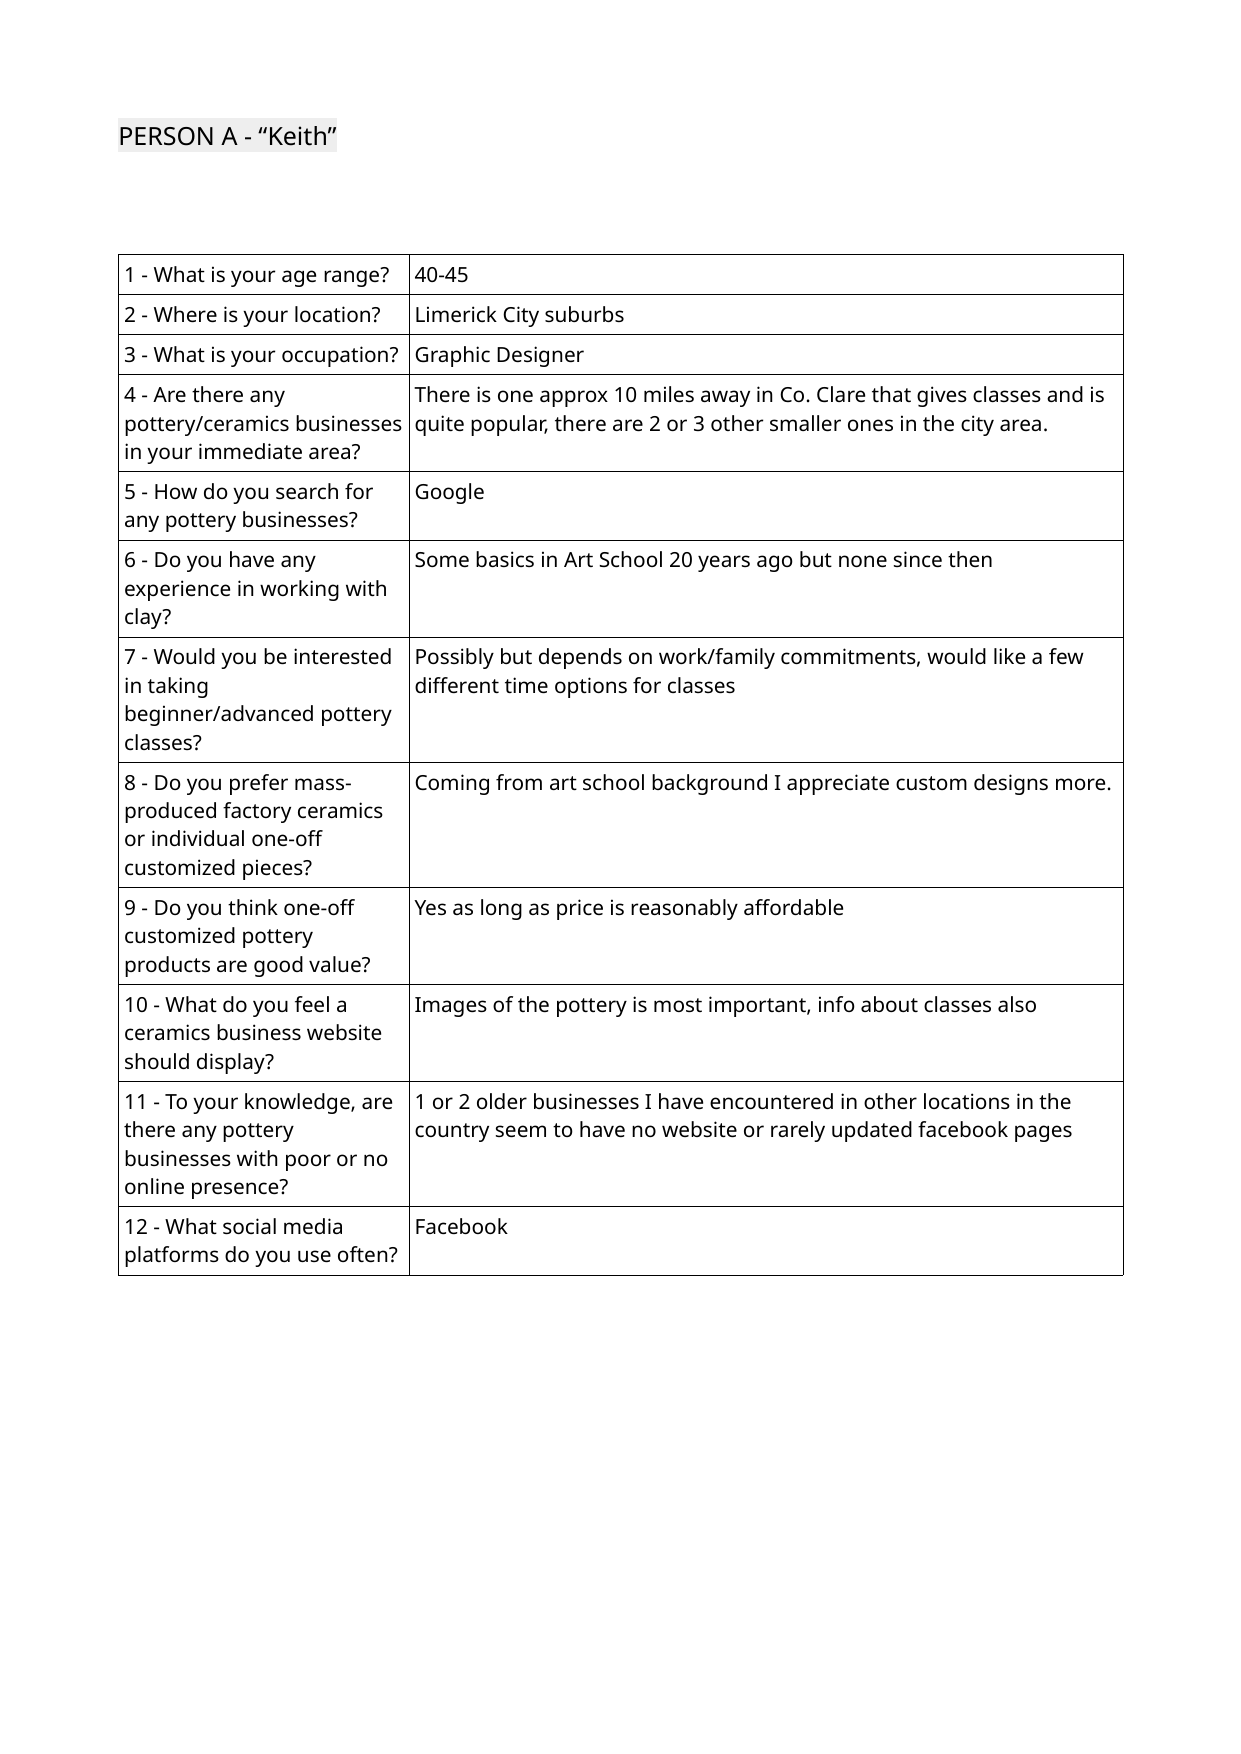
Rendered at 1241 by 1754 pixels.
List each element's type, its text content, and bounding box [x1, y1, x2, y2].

table_cell Some basics in Art School 20 years ago but none since then [410, 541, 1123, 637]
table_cell Possibly but depends on work/family commitments, would like a few different time options for classes [410, 638, 1123, 762]
table_cell There is one approx 10 miles away in Co. Clare that gives classes and is quite popular, there are 2 or 3 other smaller ones in the city area. [410, 375, 1123, 471]
table_cell Facebook [410, 1207, 1123, 1275]
table_cell 12 - What social media platforms do you use often? [119, 1207, 409, 1275]
table_cell 10 - What do you feel a ceramics business website should display? [119, 985, 409, 1081]
table_cell 2 - Where is your location? [119, 295, 409, 334]
table_cell 3 - What is your occupation? [119, 335, 409, 374]
table_header 40-45 [410, 255, 1123, 294]
table_cell Graphic Designer [410, 335, 1123, 374]
table_cell 5 - How do you search for any pottery businesses? [119, 472, 409, 540]
text PERSON A - “Keith” [118, 118, 1122, 152]
table_cell 1 or 2 older businesses I have encountered in other locations in the country seem to have no website or rarely updated facebook pages [410, 1082, 1123, 1206]
table_cell 6 - Do you have any experience in working with clay? [119, 541, 409, 637]
table_cell 4 - Are there any pottery/ceramics businesses in your immediate area? [119, 375, 409, 471]
table_cell Limerick City suburbs [410, 295, 1123, 334]
table_cell Images of the pottery is most important, info about classes also [410, 985, 1123, 1081]
table_cell Coming from art school background I appreciate custom designs more. [410, 763, 1123, 887]
table_cell 7 - Would you be interested in taking beginner/advanced pottery classes? [119, 638, 409, 762]
table_cell Yes as long as price is reasonably affordable [410, 888, 1123, 984]
table_cell 8 - Do you prefer mass-produced factory ceramics or individual one-off customized pieces? [119, 763, 409, 887]
table_cell 11 - To your knowledge, are there any pottery businesses with poor or no online presence? [119, 1082, 409, 1206]
table_cell 9 - Do you think one-off customized pottery products are good value? [119, 888, 409, 984]
table_header 1 - What is your age range? [119, 255, 409, 294]
table_cell Google [410, 472, 1123, 540]
